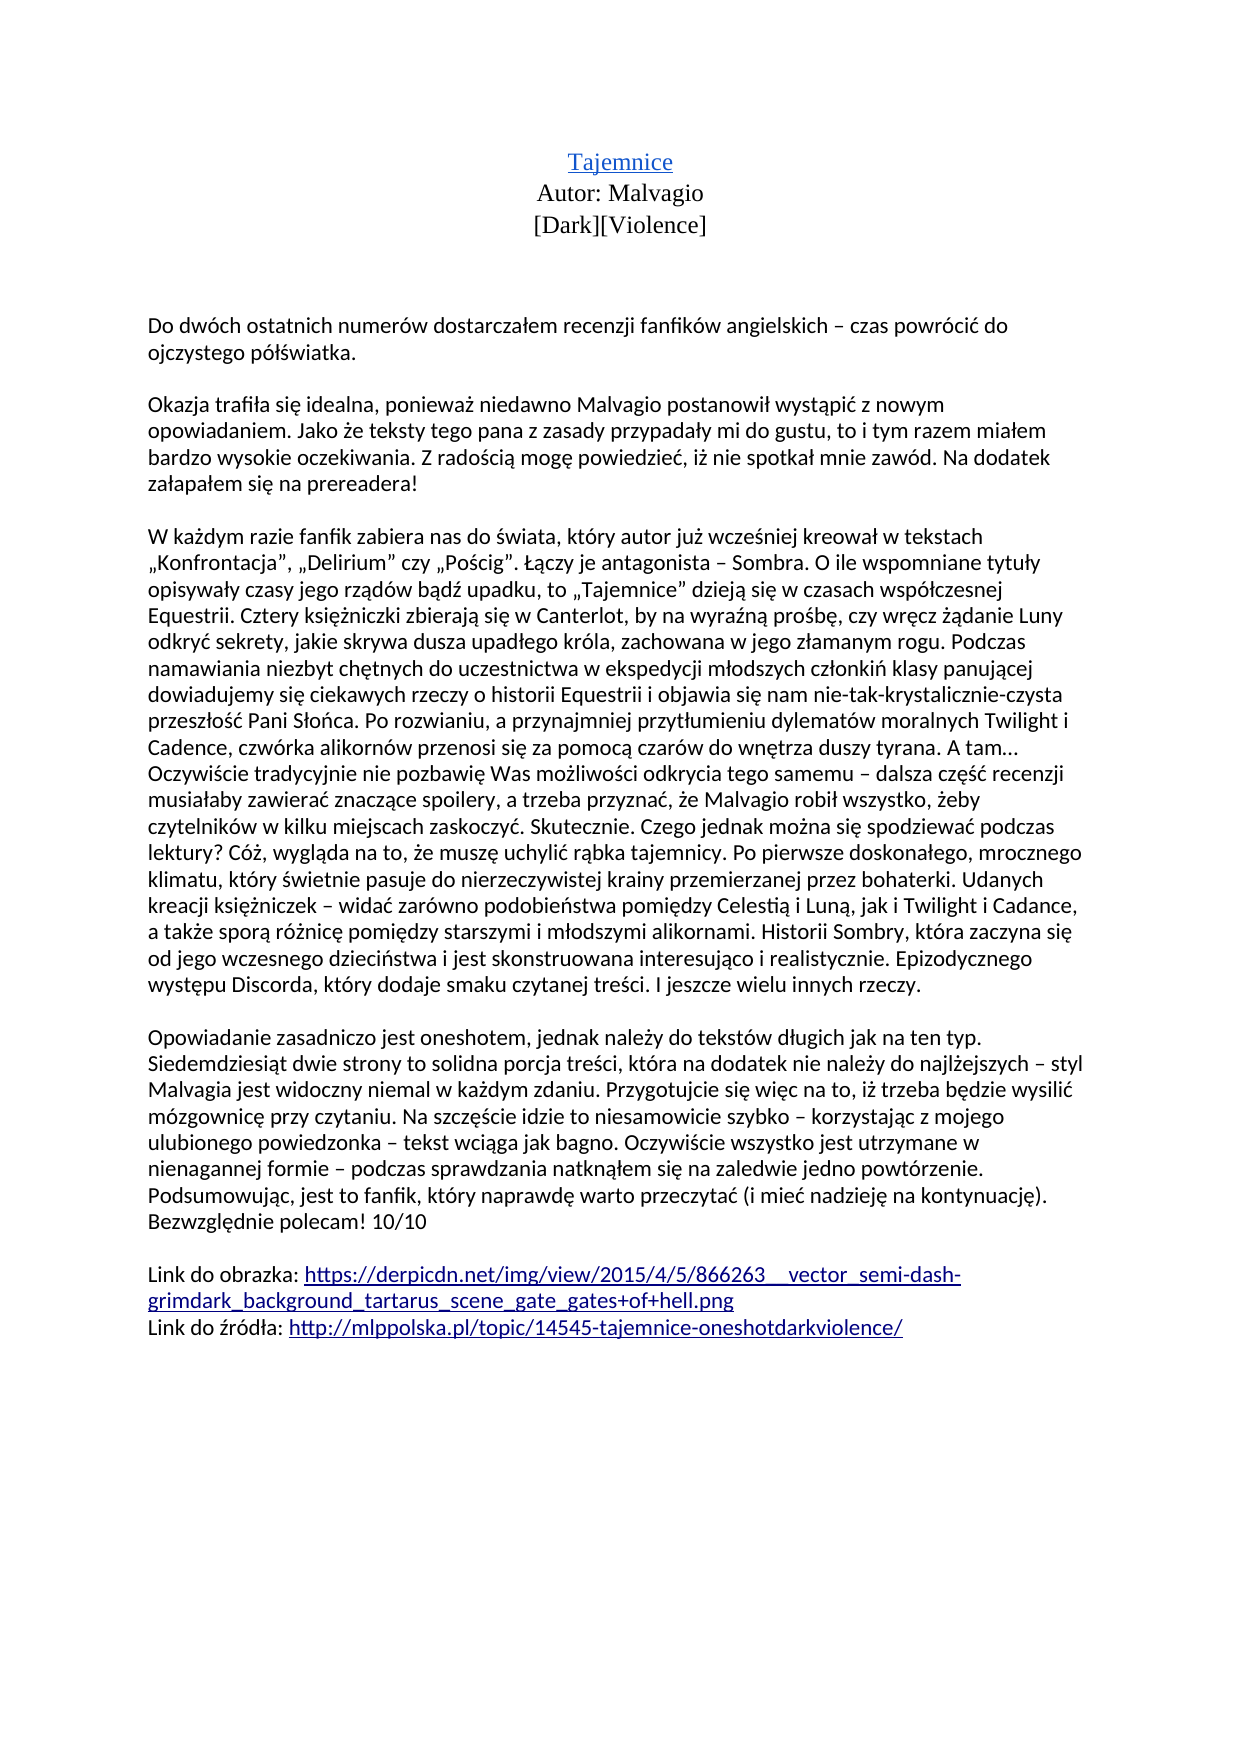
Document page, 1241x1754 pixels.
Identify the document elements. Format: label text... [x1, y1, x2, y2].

text Link do źródła: http://mlppolska.pl/topic/14545-tajemnice-oneshotdarkviolence/ [148, 1318, 1093, 1341]
text Tajemnice [148, 148, 1093, 175]
text Do dwóch ostatnich numerów dostarczałem recenzji fanfików angielskich – czas powrócić do ojczystego półświatka. [148, 316, 1093, 366]
text Autor: Malvagio [148, 179, 1093, 207]
text [Dark][Violence] [148, 211, 1093, 239]
text Oczywiście tradycyjnie nie pozbawię Was możliwości odkrycia tego samemu – dalsza część recenzji musiałaby zawierać znaczące spoilery, a trzeba przyznać, że Malvagio robił wszystko, żeby czytelników w kilku miejscach zaskoczyć. Skutecznie. Czego jednak można się spodziewać podczas lektury? Cóż, wygląda na to, że muszę uchylić rąbka tajemnicy. Po pierwsze doskonałego, mrocznego klimatu, który świetnie pasuje do nierzeczywistej krainy przemierzanej przez bohaterki. Udanych kreacji księżniczek – widać zarówno podobieństwa pomiędzy Celestią i Luną, jak i Twilight i Cadance, a także sporą różnicę pomiędzy starszymi i młodszymi alikornami. Historii Sombry, która zaczyna się od jego wczesnego dzieciństwa i jest skonstruowana interesująco i realistycznie. Epizodycznego występu Discorda, który dodaje smaku czytanej treści. I jeszcze wielu innych rzeczy. [148, 764, 1093, 998]
text W każdym razie fanfik zabiera nas do świata, który autor już wcześniej kreował w tekstach „Konfrontacja”, „Delirium” czy „Pościg”. Łączy je antagonista – Sombra. O ile wspomniane tytuły opisywały czasy jego rządów bądź upadku, to „Tajemnice” dzieją się w czasach współczesnej Equestrii. Cztery księżniczki zbierają się w Canterlot, by na wyraźną prośbę, czy wręcz żądanie Luny odkryć sekrety, jakie skrywa dusza upadłego króla, zachowana w jego złamanym rogu. Podczas namawiania niezbyt chętnych do uczestnictwa w ekspedycji młodszych członkiń klasy panującej dowiadujemy się ciekawych rzeczy o historii Equestrii i objawia się nam nie-tak-krystalicznie-czysta przeszłość Pani Słońca. Po rozwianiu, a przynajmniej przytłumieniu dylematów moralnych Twilight i Cadence, czwórka alikornów przenosi się za pomocą czarów do wnętrza duszy tyrana. A tam… [148, 527, 1093, 761]
text Opowiadanie zasadniczo jest oneshotem, jednak należy do tekstów długich jak na ten typ. Siedemdziesiąt dwie strony to solidna porcja treści, która na dodatek nie należy do najlżejszych – styl Malvagia jest widoczny niemal w każdym zdaniu. Przygotujcie się więc na to, iż trzeba będzie wysilić mózgownicę przy czytaniu. Na szczęście idzie to niesamowicie szybko – korzystając z mojego ulubionego powiedzonka – tekst wciąga jak bagno. Oczywiście wszystko jest utrzymane w nienagannej formie – podczas sprawdzania natknąłem się na zaledwie jedno powtórzenie. Podsumowując, jest to fanfik, który naprawdę warto przeczytać (i mieć nadzieję na kontynuację). Bezwzględnie polecam! 10/10 [148, 1028, 1093, 1235]
text Okazja trafiła się idealna, ponieważ niedawno Malvagio postanowił wystąpić z nowym opowiadaniem. Jako że teksty tego pana z zasady przypadały mi do gustu, to i tym razem miałem bardzo wysokie oczekiwania. Z radością mogę powiedzieć, iż nie spotkał mnie zawód. Na dodatek załapałem się na prereadera! [148, 395, 1093, 497]
text Link do obrazka: https://derpicdn.net/img/view/2015/4/5/866263__vector_semi-dash-grimdark_background_tartarus_scene_gate_gates+of+hell.png [148, 1265, 1093, 1314]
